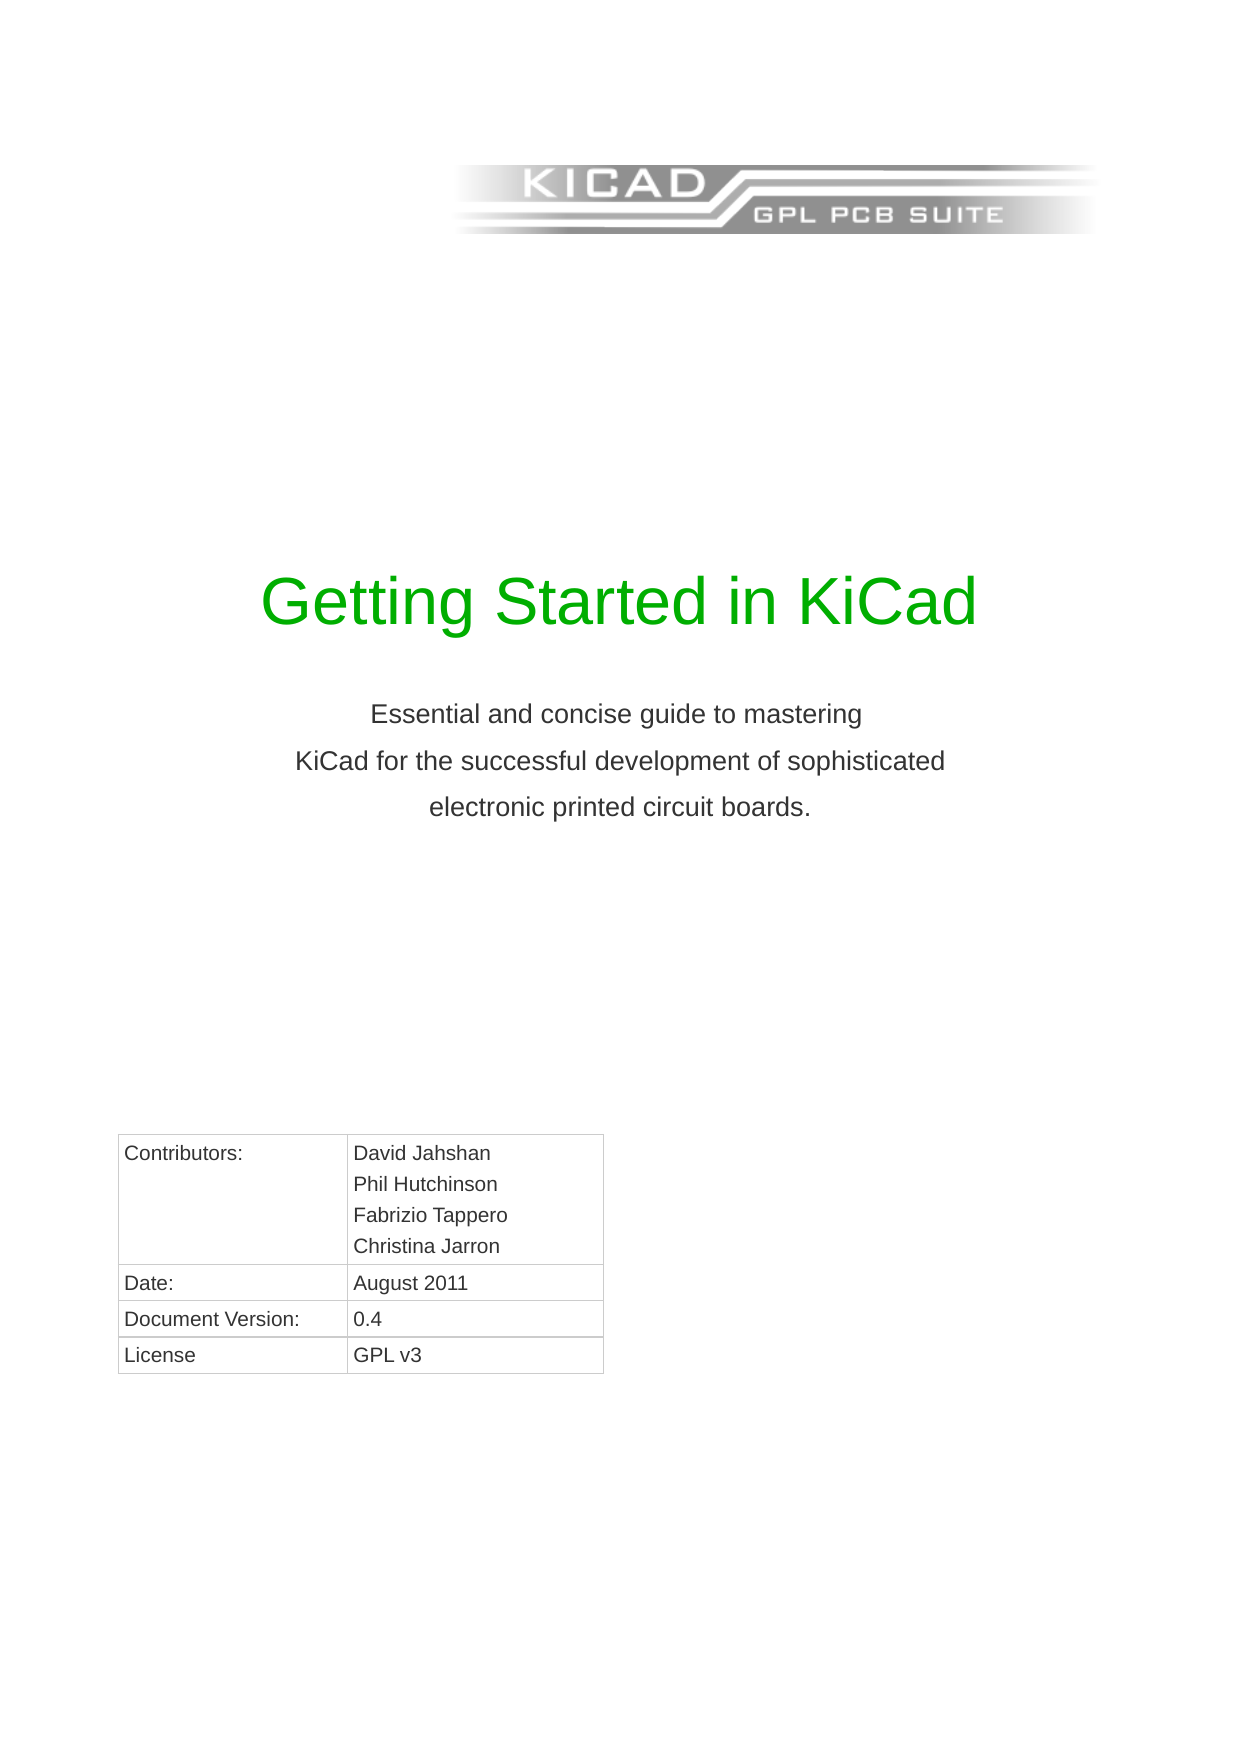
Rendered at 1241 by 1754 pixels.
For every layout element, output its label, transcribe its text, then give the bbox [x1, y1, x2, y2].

table_cell 0.4 [348, 1301, 603, 1336]
title Essential and concise guide to mastering KiCad for the successful development of sophisticated electronic printed circuit boards. [118, 698, 1122, 823]
table_cell August 2011 [348, 1265, 603, 1300]
title Getting Started in KiCad [118, 562, 1122, 639]
table_cell Date: [119, 1265, 347, 1300]
table_cell GPL v3 [348, 1338, 603, 1373]
table_cell License [119, 1338, 347, 1373]
table_header Contributors: [119, 1135, 347, 1263]
table_cell Document Version: [119, 1301, 347, 1336]
table_header David Jahshan Phil Hutchinson Fabrizio Tappero Christina Jarron [348, 1135, 603, 1263]
